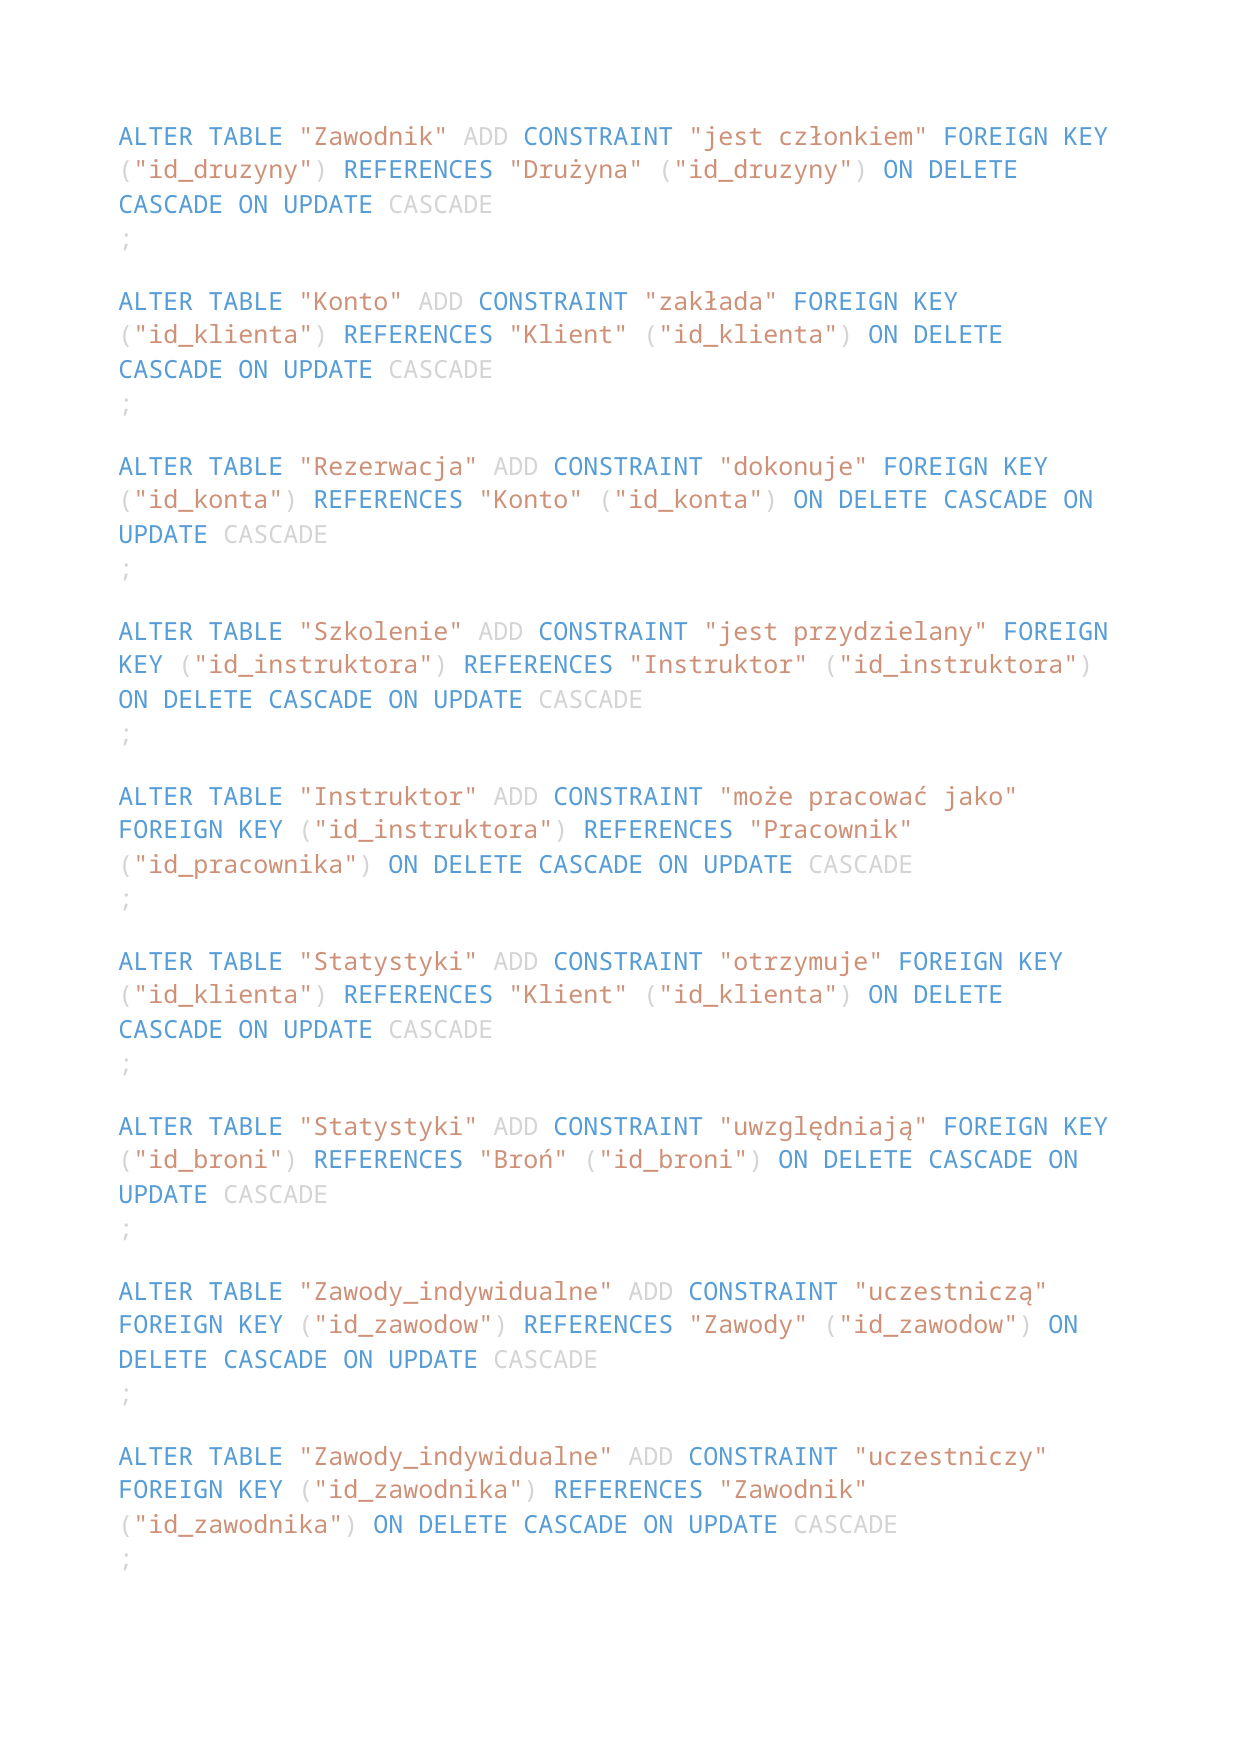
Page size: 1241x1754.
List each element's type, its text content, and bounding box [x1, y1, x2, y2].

text ALTER TABLE "Statystyki" ADD CONSTRAINT "uwzględniają" FOREIGN KEY ("id_broni") REFERENCES "Broń" ("id_broni") ON DELETE CASCADE ON UPDATE CASCADE [118, 1108, 1122, 1210]
text ALTER TABLE "Statystyki" ADD CONSTRAINT "otrzymuje" FOREIGN KEY ("id_klienta") REFERENCES "Klient" ("id_klienta") ON DELETE CASCADE ON UPDATE CASCADE [118, 943, 1122, 1045]
text ALTER TABLE "Zawodnik" ADD CONSTRAINT "jest członkiem" FOREIGN KEY ("id_druzyny") REFERENCES "Drużyna" ("id_druzyny") ON DELETE CASCADE ON UPDATE CASCADE [118, 118, 1122, 220]
text ; [118, 880, 1122, 914]
text ; [118, 550, 1122, 584]
text ALTER TABLE "Instruktor" ADD CONSTRAINT "może pracować jako" FOREIGN KEY ("id_instruktora") REFERENCES "Pracownik" ("id_pracownika") ON DELETE CASCADE ON UPDATE CASCADE [118, 778, 1122, 880]
text ALTER TABLE "Rezerwacja" ADD CONSTRAINT "dokonuje" FOREIGN KEY ("id_konta") REFERENCES "Konto" ("id_konta") ON DELETE CASCADE ON UPDATE CASCADE [118, 448, 1122, 550]
text ALTER TABLE "Zawody_indywidualne" ADD CONSTRAINT "uczestniczy" FOREIGN KEY ("id_zawodnika") REFERENCES "Zawodnik" ("id_zawodnika") ON DELETE CASCADE ON UPDATE CASCADE [118, 1438, 1122, 1540]
text ; [118, 715, 1122, 749]
text ALTER TABLE "Szkolenie" ADD CONSTRAINT "jest przydzielany" FOREIGN KEY ("id_instruktora") REFERENCES "Instruktor" ("id_instruktora") ON DELETE CASCADE ON UPDATE CASCADE [118, 613, 1122, 715]
text ; [118, 385, 1122, 419]
text ALTER TABLE "Konto" ADD CONSTRAINT "zakłada" FOREIGN KEY ("id_klienta") REFERENCES "Klient" ("id_klienta") ON DELETE CASCADE ON UPDATE CASCADE [118, 283, 1122, 385]
text ; [118, 220, 1122, 254]
text ; [118, 1045, 1122, 1079]
text ; [118, 1210, 1122, 1244]
text ; [118, 1540, 1122, 1574]
text ; [118, 1375, 1122, 1409]
text ALTER TABLE "Zawody_indywidualne" ADD CONSTRAINT "uczestniczą" FOREIGN KEY ("id_zawodow") REFERENCES "Zawody" ("id_zawodow") ON DELETE CASCADE ON UPDATE CASCADE [118, 1273, 1122, 1375]
